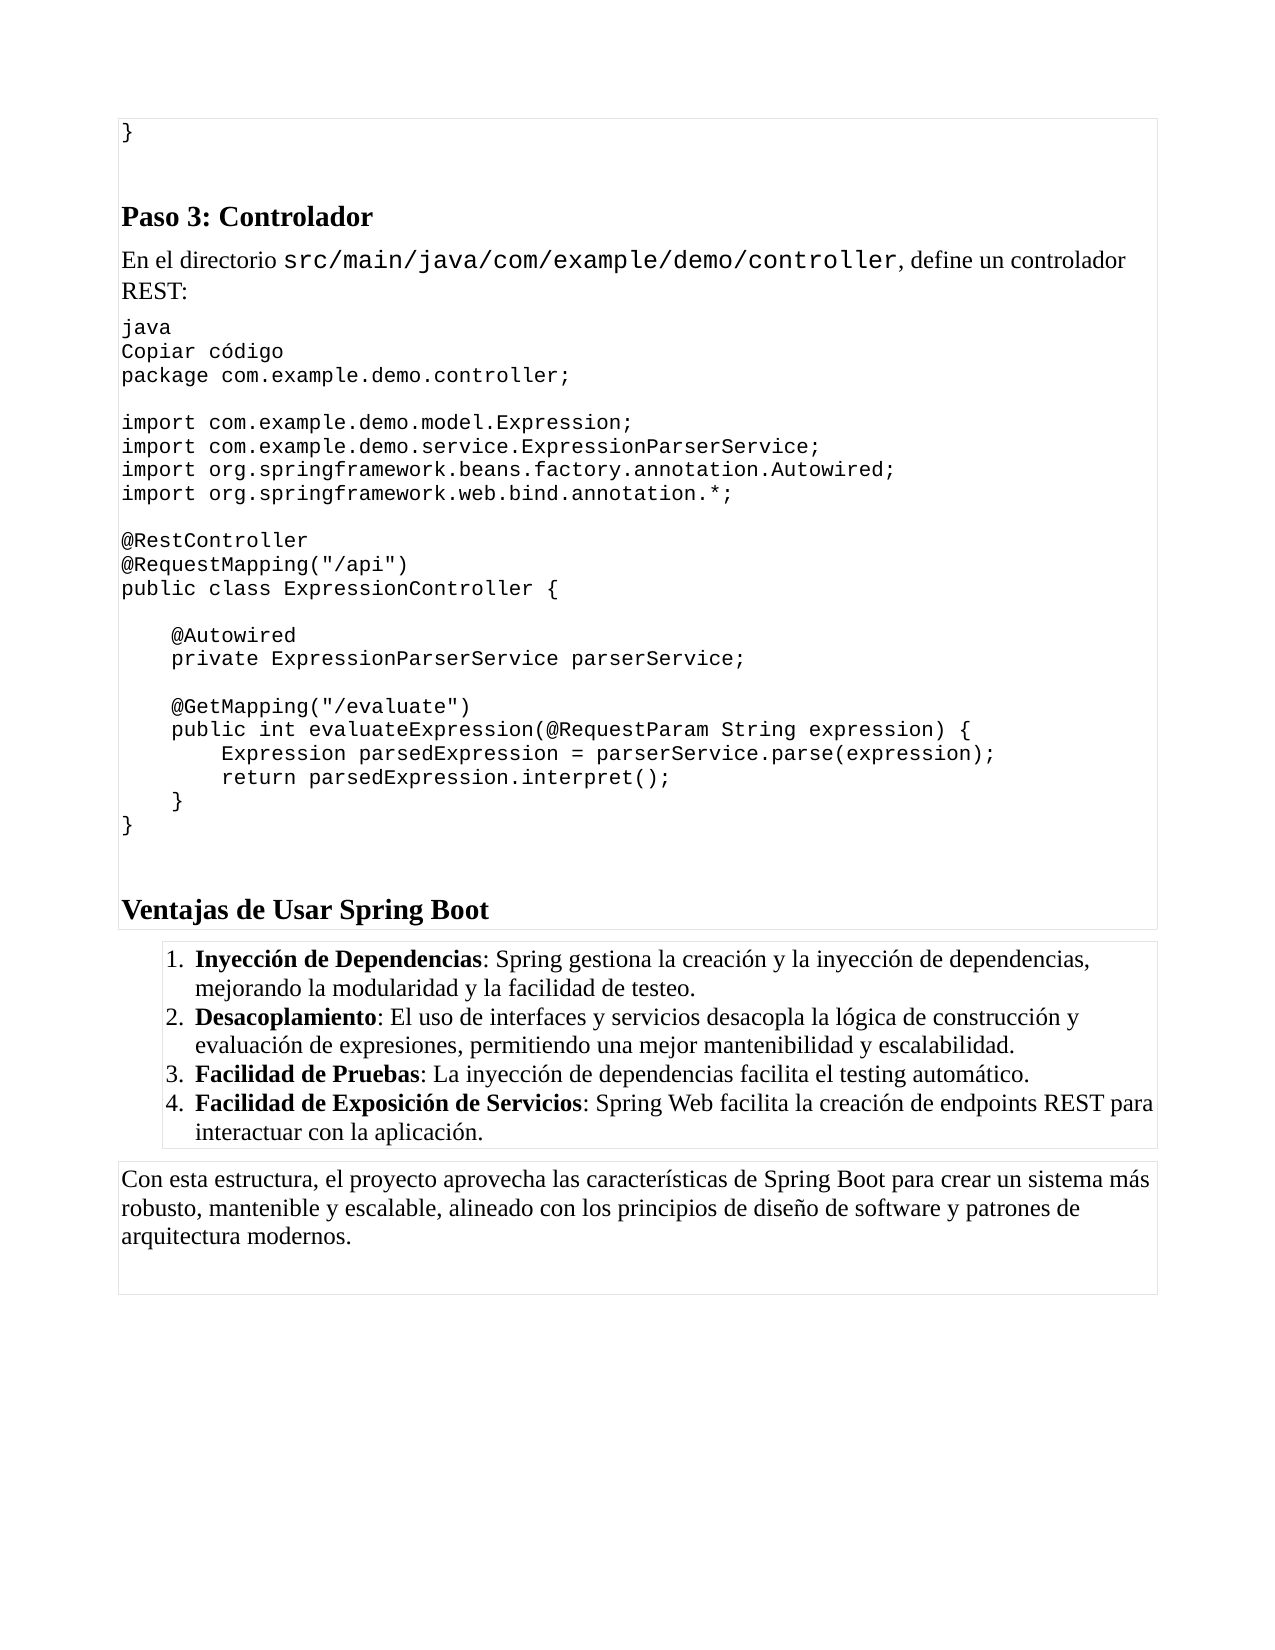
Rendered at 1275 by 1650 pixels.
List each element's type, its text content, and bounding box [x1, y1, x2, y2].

list Desacoplamiento: El uso de interfaces y servicios desacopla la lógica de construcción y evaluación de expresiones, permitiendo una mejor mantenibilidad y escalabilidad. [163, 999, 1157, 1056]
text public int evaluateExpression(@RequestParam String expression) { [119, 716, 1157, 740]
text Con esta estructura, el proyecto aprovecha las características de Spring Boot para crear un sistema más robusto, mantenible y escalable, alineado con los principios de diseño de software y patrones de arquitectura modernos. [119, 1162, 1157, 1250]
text public class ExpressionController { [119, 574, 1157, 601]
text return parsedExpression.interpret(); [119, 764, 1157, 787]
text import com.example.demo.service.ExpressionParserService; [119, 433, 1157, 456]
text En el directorio src/main/java/com/example/demo/controller, define un controlador REST: [119, 242, 1157, 305]
list Facilidad de Exposición de Servicios: Spring Web facilita la creación de endpoints REST para interactuar con la aplicación. [163, 1085, 1157, 1148]
text private ExpressionParserService parserService; [119, 645, 1157, 672]
text } [119, 811, 1157, 838]
text @Autowired [119, 622, 1157, 645]
text @RestController [119, 527, 1157, 551]
text Expression parsedExpression = parserService.parse(expression); [119, 740, 1157, 764]
text @GetMapping("/evaluate") [119, 693, 1157, 716]
text @RequestMapping("/api") [119, 551, 1157, 574]
text Copiar código [119, 338, 1157, 362]
text package com.example.demo.controller; [119, 362, 1157, 388]
subtitle Ventajas de Usar Spring Boot [119, 889, 1157, 929]
subtitle Paso 3: Controlador [119, 196, 1157, 233]
list Inyección de Dependencias: Spring gestiona la creación y la inyección de dependencias, mejorando la modularidad y la facilidad de testeo. [163, 942, 1157, 999]
text java [119, 314, 1157, 338]
text import org.springframework.beans.factory.annotation.Autowired; [119, 456, 1157, 480]
text } [119, 119, 1157, 145]
text } [119, 787, 1157, 811]
text import com.example.demo.model.Expression; [119, 409, 1157, 433]
text import org.springframework.web.bind.annotation.*; [119, 480, 1157, 507]
list Facilidad de Pruebas: La inyección de dependencias facilita el testing automático. [163, 1056, 1157, 1085]
